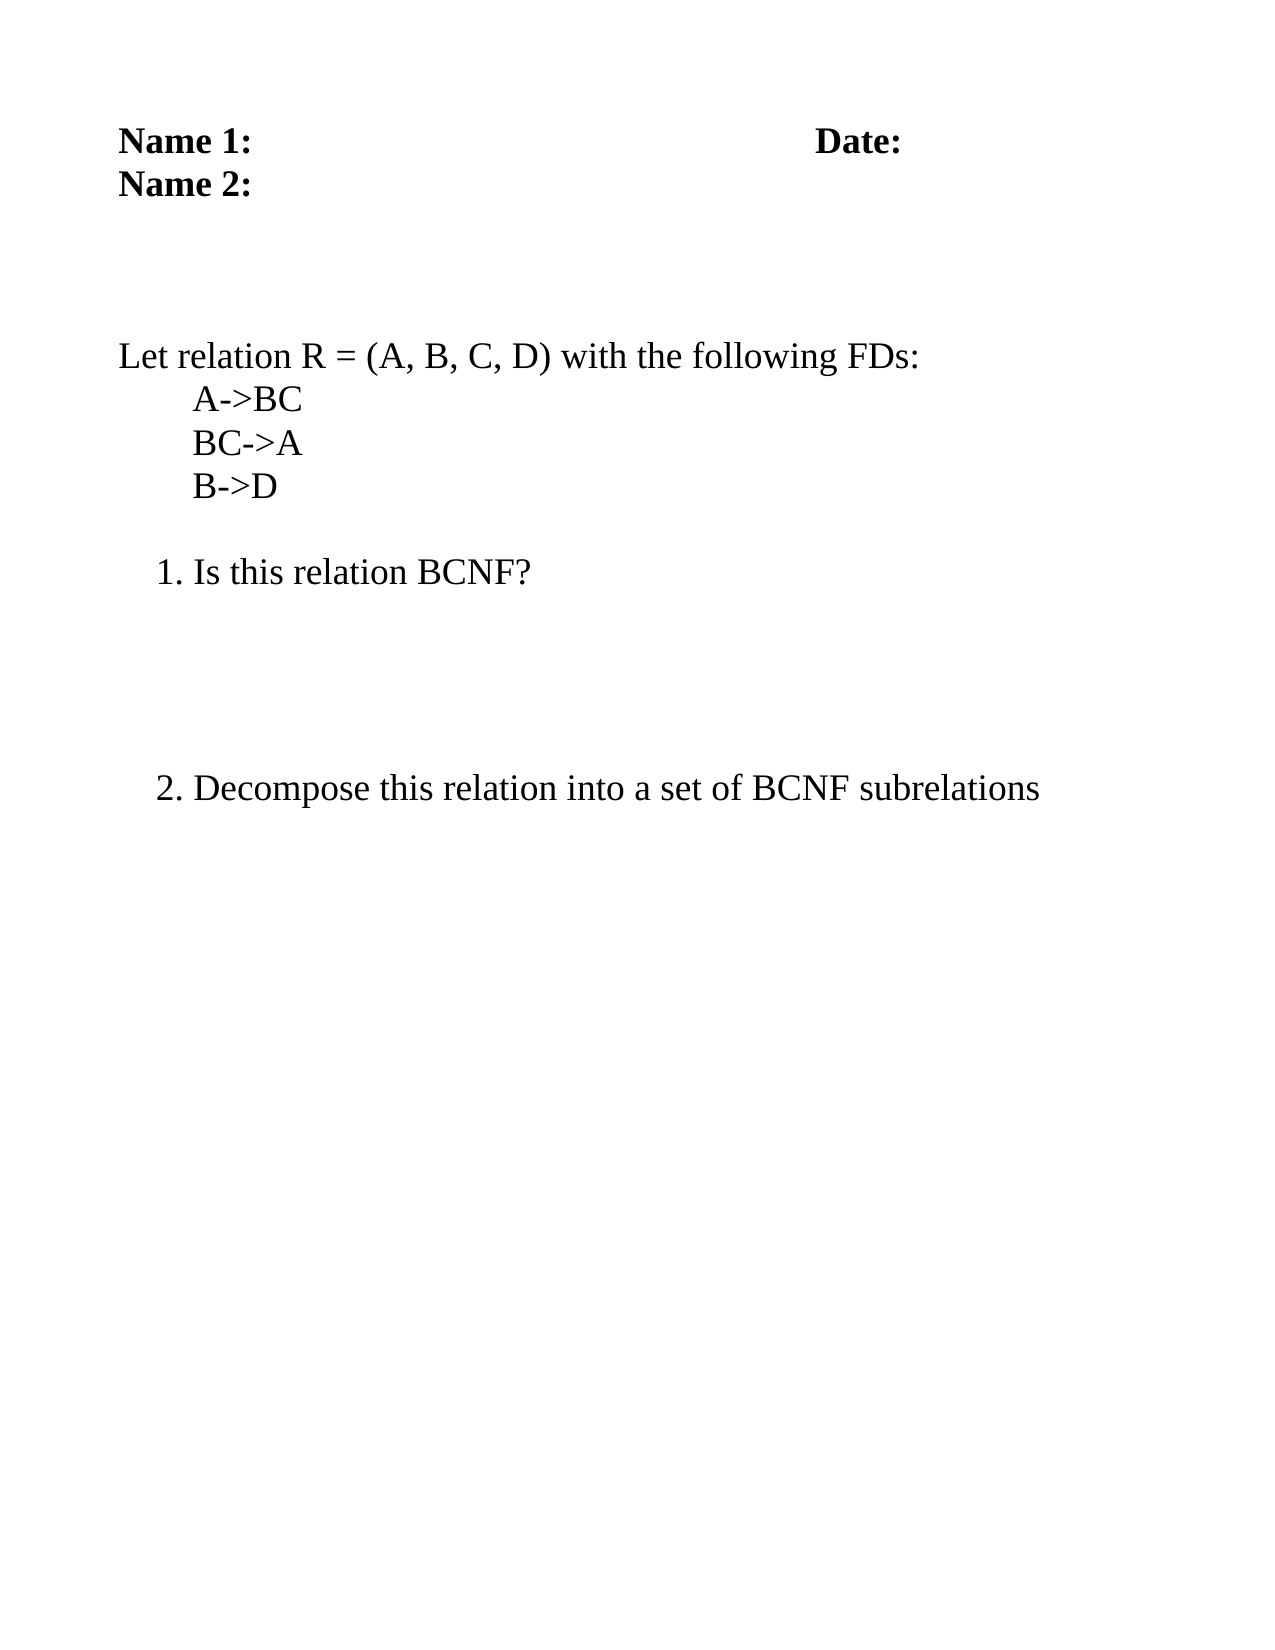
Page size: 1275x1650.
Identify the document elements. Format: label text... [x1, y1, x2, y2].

list Is this relation BCNF? [156, 549, 1157, 592]
text B->D [118, 463, 1157, 506]
text A->BC [118, 377, 1157, 420]
text Let relation R = (A, B, C, D) with the following FDs: [118, 334, 1157, 377]
text BC->A [118, 420, 1157, 463]
text Name 2: [118, 161, 1157, 204]
text Name 1: Date: [118, 118, 1157, 161]
list Decompose this relation into a set of BCNF subrelations [156, 765, 1157, 808]
